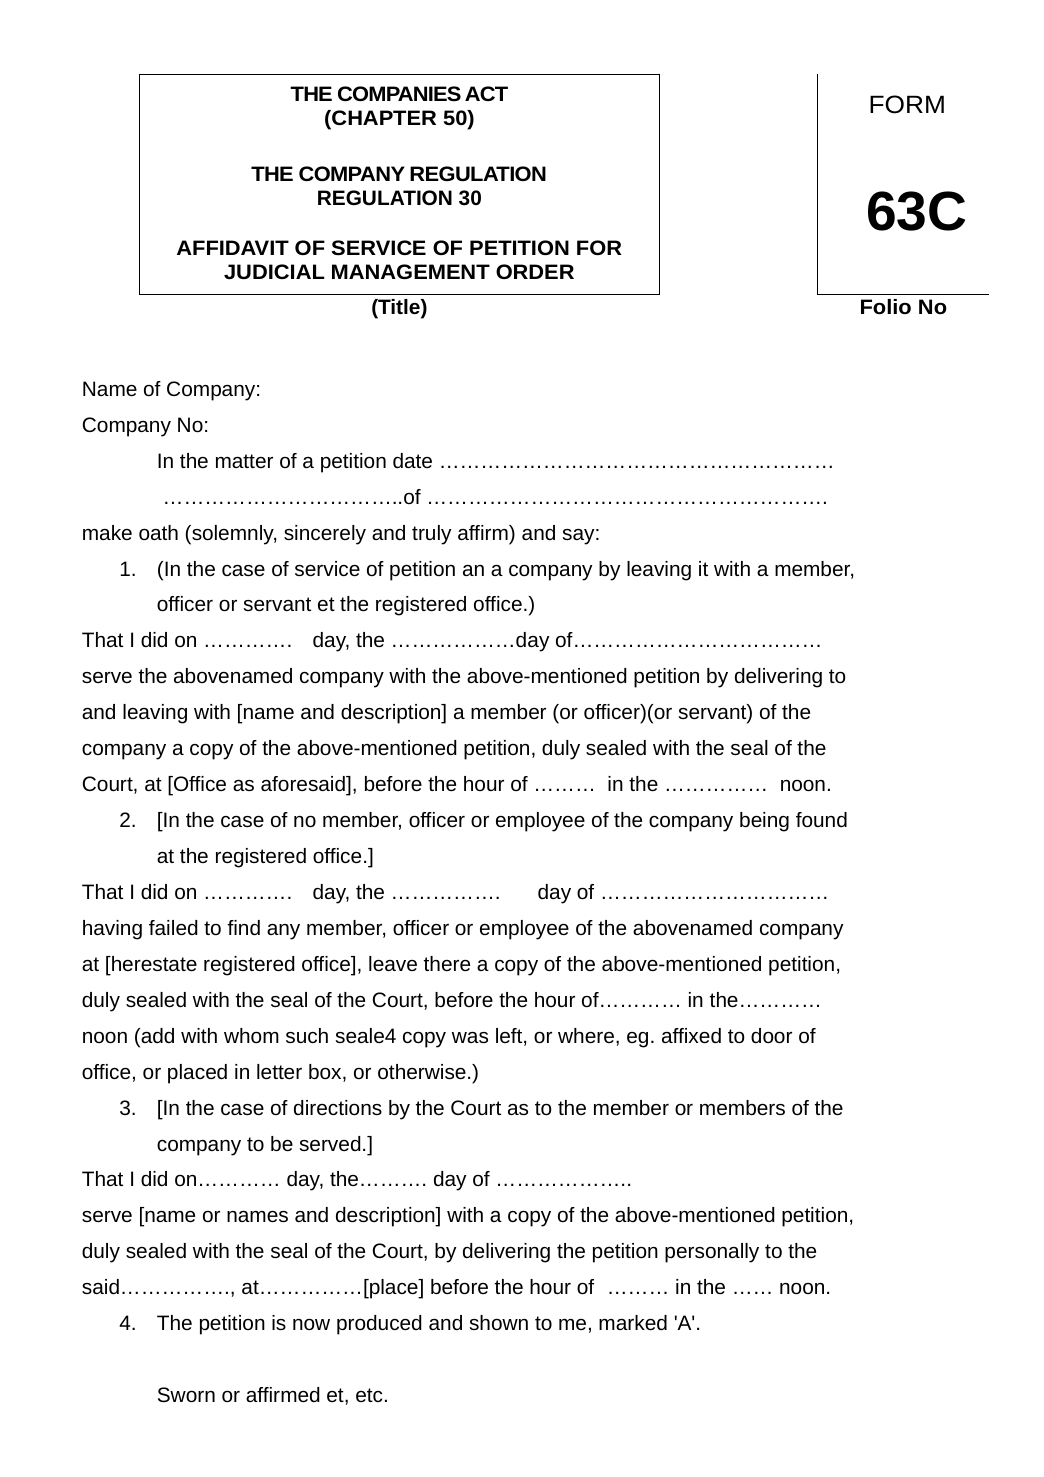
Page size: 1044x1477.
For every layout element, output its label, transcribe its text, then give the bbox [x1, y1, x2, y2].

list (In the case of service of petition an a company by leaving it with a member, officer or servant et the registered office.) [119, 556, 859, 616]
table_header THE COMPANIES ACT (CHAPTER 50) THE COMPANY REGULATION REGULATION 30 AFFIDAVIT OF SERVICE OF PETITION FOR JUDICIAL MANAGEMENT ORDER [140, 75, 659, 294]
table_cell (Title) [139, 295, 659, 341]
table_header FORM 63C [818, 74, 989, 294]
list [In the case of no member, officer or employee of the company being found at the registered office.] [119, 808, 859, 868]
text In the matter of a petition date ………………………………………………… [82, 448, 859, 472]
text serve the abovenamed company with the above-mentioned petition by delivering to and leaving with [name and description] a member (or officer)(or servant) of the company a copy of the above-mentioned petition, duly sealed with the seal of the Court, at [Office as aforesaid], before the hour of ……… in the …………… noon. [82, 664, 859, 796]
text That I did on …………. day, the ……………. day of …………………………… [82, 880, 859, 904]
text That I did on………… day, the………. day of ……………….. [82, 1167, 859, 1191]
text having failed to find any member, officer or employee of the abovenamed company at [herestate registered office], leave there a copy of the above-mentioned petition, duly sealed with the seal of the Court, before the hour of………… in the………… noon (add with whom such seale4 copy was left, or where, eg. affixed to door of office, or placed in letter box, or otherwise.) [82, 916, 859, 1083]
text make oath (solemnly, sincerely and truly affirm) and say: [82, 520, 859, 544]
text serve [name or names and description] with a copy of the above-mentioned petition, duly sealed with the seal of the Court, by delivering the petition personally to the said……………., at……………[place] before the hour of ……… in the …… noon. [82, 1203, 859, 1299]
table_cell Folio No [817, 295, 989, 341]
table_cell [659, 294, 817, 341]
list Sworn or affirmed et, etc. [157, 1383, 859, 1407]
table_header [660, 74, 817, 294]
text Company No: <o.uen> [82, 413, 859, 437]
text Name of Company: <o.name> [82, 377, 859, 401]
list [In the case of directions by the Court as to the member or members of the company to be served.] [119, 1095, 859, 1155]
text That I did on …………. day, the ………………day of……………………………… [82, 628, 859, 652]
text ……………………………..of …………………………………………………. [82, 484, 859, 508]
list The petition is now produced and shown to me, marked 'A'. [119, 1311, 859, 1335]
